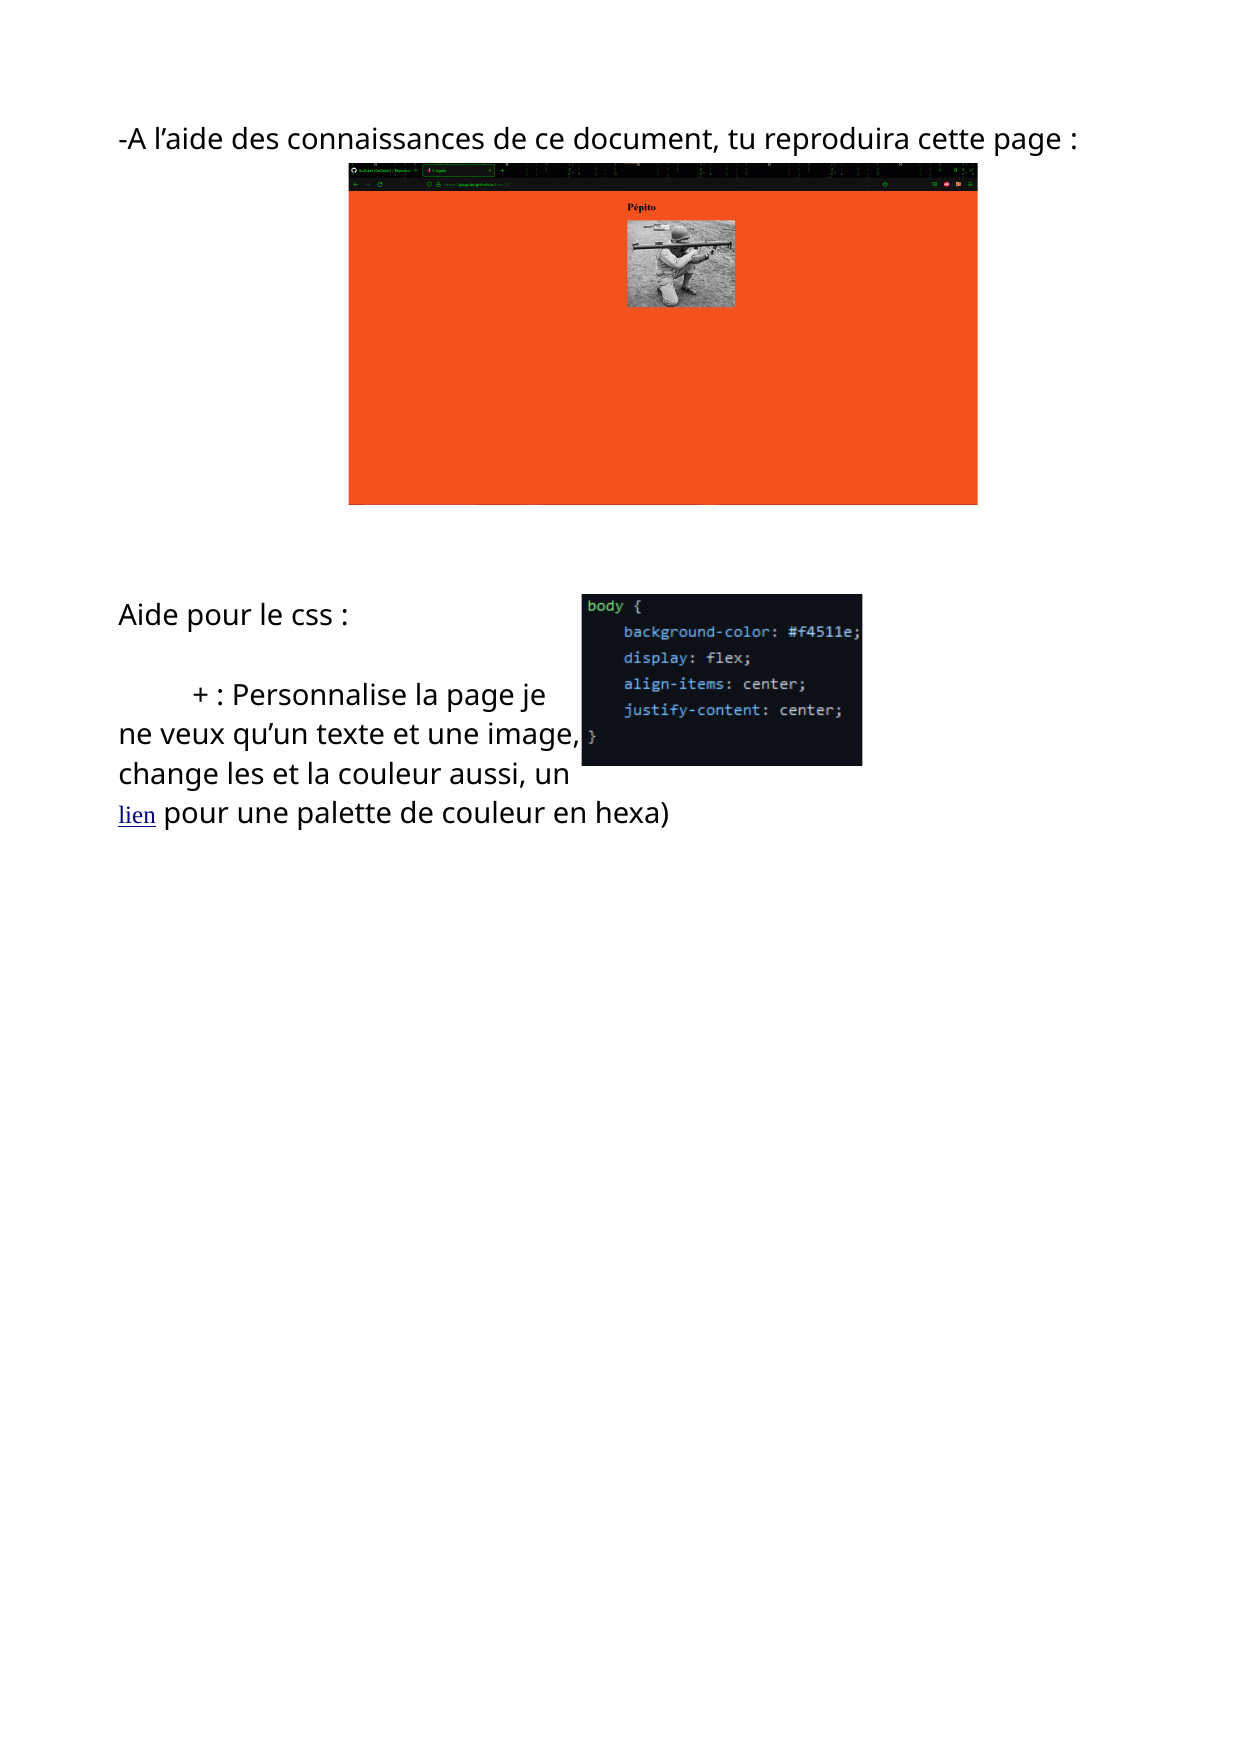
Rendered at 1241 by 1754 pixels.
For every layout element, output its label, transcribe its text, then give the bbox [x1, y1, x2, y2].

picture [348, 163, 978, 505]
picture [581, 594, 863, 766]
text -A l’aide des connaissances de ce document, tu reproduira cette page : [118, 118, 1122, 317]
text Aide pour le css : + : Personnalise la page je ne veux qu’un texte et une image, change les et la couleur aussi, un lien pour une palette de couleur en hexa) [118, 594, 1122, 832]
